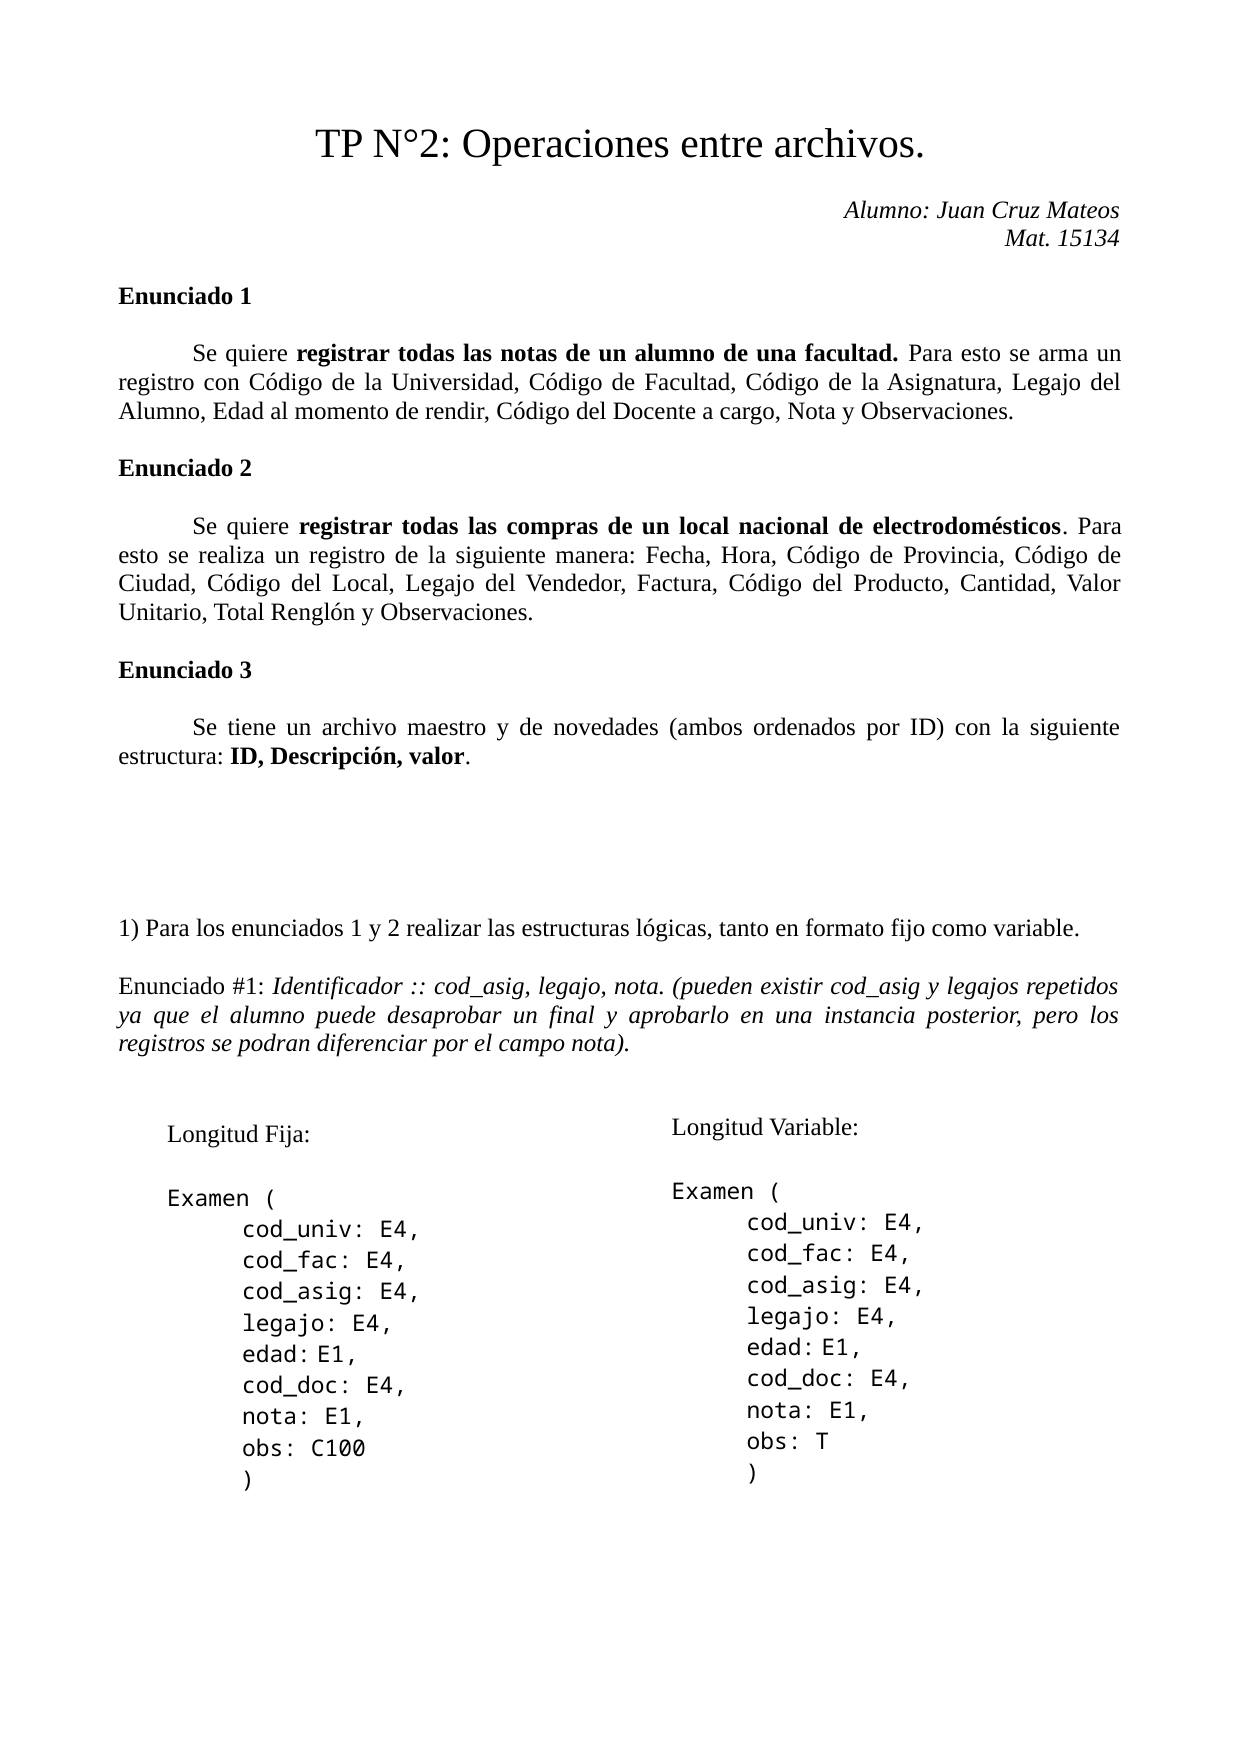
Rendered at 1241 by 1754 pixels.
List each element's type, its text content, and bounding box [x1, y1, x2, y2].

text Se quiere registrar todas las compras de un local nacional de electrodomésticos. Para esto se realiza un registro de la siguiente manera: Fecha, Hora, Código de Provincia, Código de Ciudad, Código del Local, Legajo del Vendedor, Factura, Código del Producto, Cantidad, Valor Unitario, Total Renglón y Observaciones. [118, 511, 1122, 626]
text Mat. 15134 [118, 223, 1122, 252]
text Enunciado #1: Identificador :: cod_asig, legajo, nota. (pueden existir cod_asig y legajos repetidos ya que el alumno puede desaprobar un final y aprobarlo en una instancia posterior, pero los registros se podran diferenciar por el campo nota). [118, 971, 1122, 1057]
text Enunciado 2 [118, 453, 1122, 482]
text TP N°2: Operaciones entre archivos. [118, 118, 1122, 166]
text Enunciado 3 [118, 655, 1122, 683]
text Se quiere registrar todas las notas de un alumno de una facultad. Para esto se arma un registro con Código de la Universidad, Código de Facultad, Código de la Asignatura, Legajo del Alumno, Edad al momento de rendir, Código del Docente a cargo, Nota y Observaciones. [118, 338, 1122, 425]
text Enunciado 1 [118, 281, 1122, 310]
text 1) Para los enunciados 1 y 2 realizar las estructuras lógicas, tanto en formato fijo como variable. [118, 913, 1122, 942]
text Se tiene un archivo maestro y de novedades (ambos ordenados por ID) con la siguiente estructura: ID, Descripción, valor. [118, 712, 1122, 770]
text Alumno: Juan Cruz Mateos [118, 195, 1122, 223]
